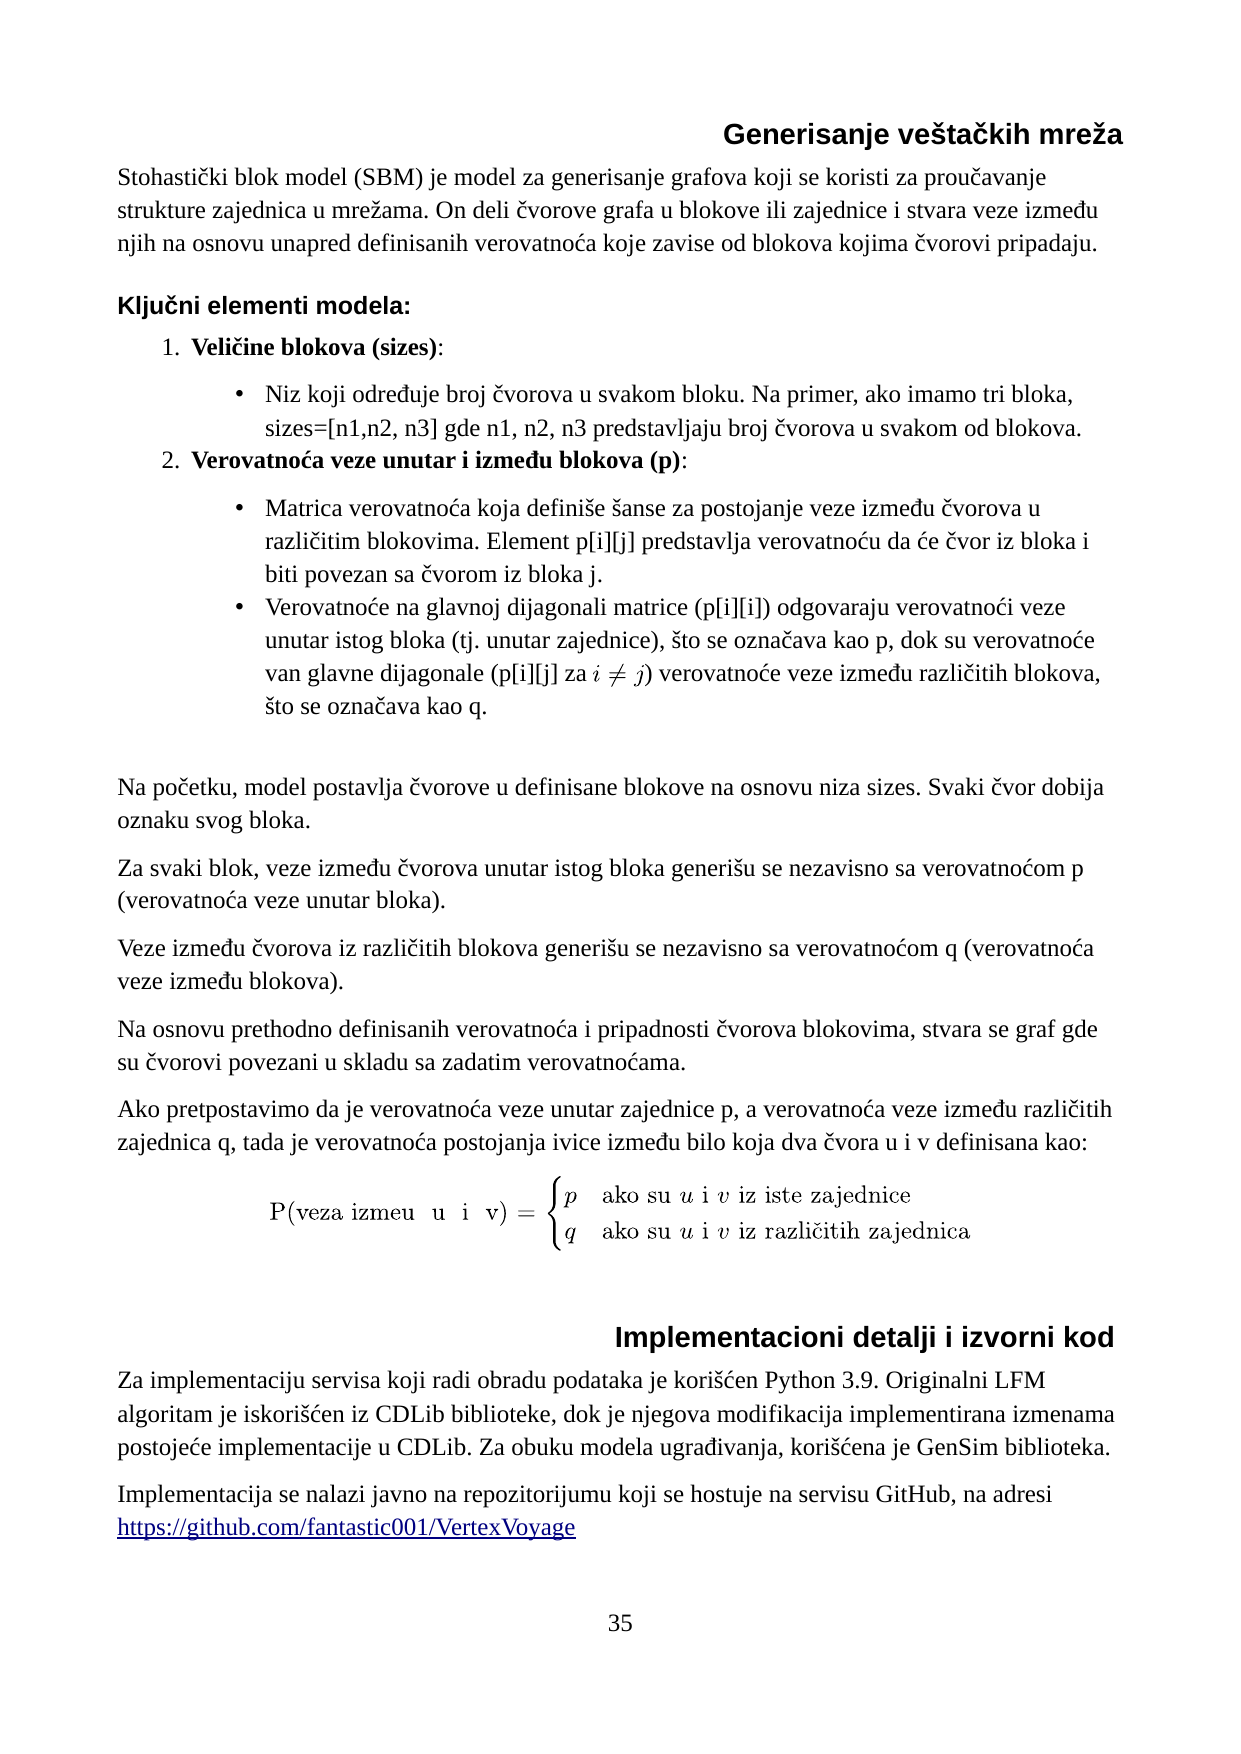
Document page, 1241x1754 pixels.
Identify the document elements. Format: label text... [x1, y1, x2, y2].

text Na početku, model postavlja čvorove u definisane blokove na osnovu niza sizes. Svaki čvor dobija oznaku svog bloka. [117, 772, 1123, 834]
list Niz koji određuje broj čvorova u svakom bloku. Na primer, ako imamo tri bloka, sizes=[n1,n2, n3] gde n1, n2, n3 predstavljaju broj čvorova u svakom od blokova. [235, 379, 1123, 441]
text Stohastički blok model (SBM) je model za generisanje grafova koji se koristi za proučavanje strukture zajednica u mrežama. On deli čvorove grafa u blokove ili zajednice i stvara veze između njih na osnovu unapred definisanih verovatnoća koje zavise od blokova kojima čvorovi pripadaju. [117, 162, 1123, 257]
subtitle Implementacioni detalji i izvorni kod [117, 1320, 1123, 1354]
list Matrica verovatnoća koja definiše šanse za postojanje veze između čvorova u različitim blokovima. Element p[i][j] predstavlja verovatnoću da će čvor iz bloka i biti povezan sa čvorom iz bloka j. [235, 493, 1123, 588]
list Verovatnoće na glavnoj dijagonali matrice (p[i][i]) odgovaraju verovatnoći veze unutar istog bloka (tj. unutar zajednice), što se označava kao p, dok su verovatnoće van glavne dijagonale (p[i][j] za ) verovatnoće veze između različitih blokova, što se označava kao q. [235, 592, 1123, 720]
text Za implementaciju servisa koji radi obradu podataka je korišćen Python 3.9. Originalni LFM algoritam je iskorišćen iz CDLib biblioteke, dok je njegova modifikacija implementirana izmenama postojeće implementacije u CDLib. Za obuku modela ugrađivanja, korišćena je GenSim biblioteka. [117, 1366, 1123, 1460]
list Veličine blokova (sizes): [161, 332, 1123, 361]
text Na osnovu prethodno definisanih verovatnoća i pripadnosti čvorova blokovima, stvara se graf gde su čvorovi povezani u skladu sa zadatim verovatnoćama. [117, 1014, 1123, 1076]
text Veze između čvorova iz različitih blokova generišu se nezavisno sa verovatnoćom q (verovatnoća veze između blokova). [117, 933, 1123, 995]
subtitle Generisanje veštačkih mreža [117, 117, 1123, 151]
subtitle Ključni elementi modela: [117, 291, 1123, 319]
list Verovatnoća veze unutar i između blokova (p): [161, 446, 1123, 474]
text Za svaki blok, veze između čvorova unutar istog bloka generišu se nezavisno sa verovatnoćom p (verovatnoća veze unutar bloka). [117, 853, 1123, 914]
text Implementacija se nalazi javno na repozitorijumu koji se hostuje na servisu GitHub, na adresi https://github.com/fantastic001/VertexVoyage [117, 1479, 1123, 1541]
text Ako pretpostavimo da je verovatnoća veze unutar zajednice p, a verovatnoća veze između različitih zajednica q, tada je verovatnoća postojanja ivice između bilo koja dva čvora u i v definisana kao: [117, 1094, 1123, 1156]
